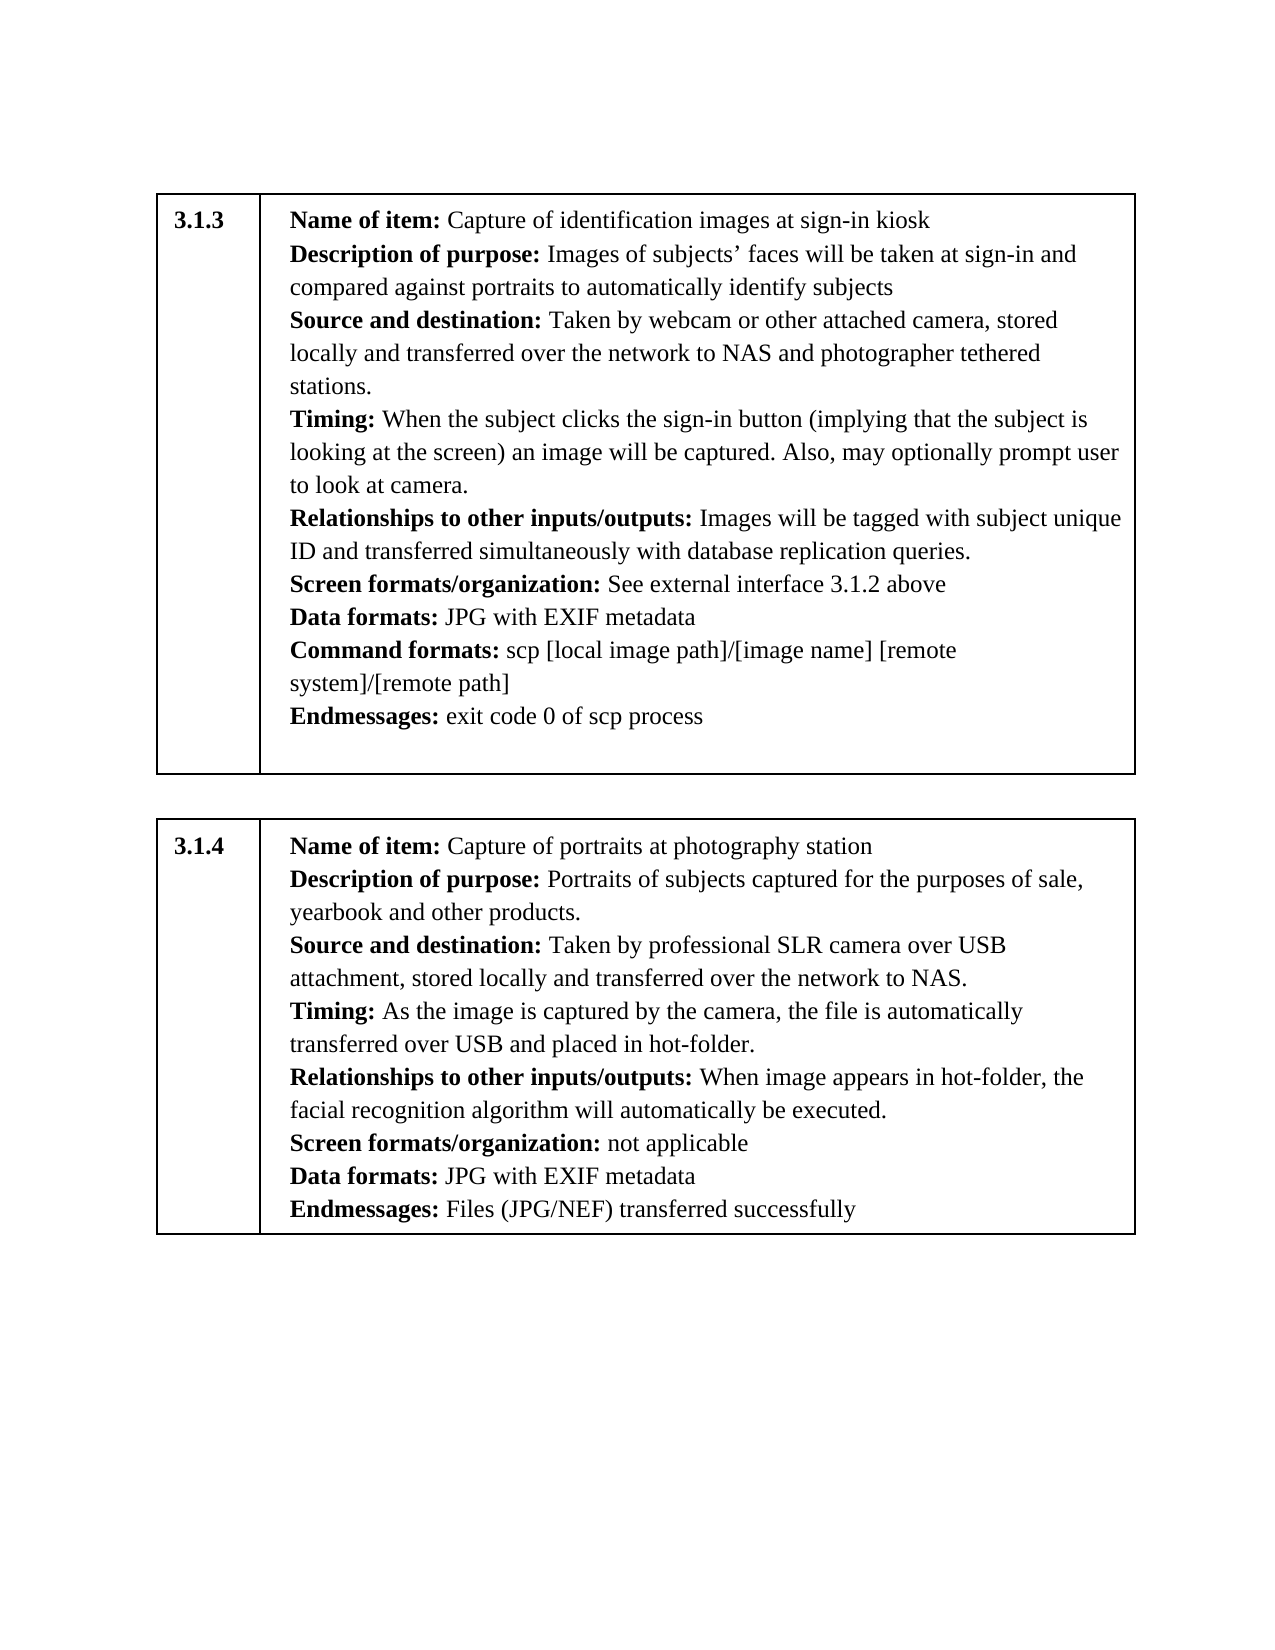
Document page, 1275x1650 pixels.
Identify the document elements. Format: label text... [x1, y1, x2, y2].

table_header 3.1.4 [158, 820, 259, 1233]
table_header 3.1.3 [158, 195, 259, 773]
table_header Name of item: Capture of identification images at sign-in kiosk Description of purpose: Images of subjects’ faces will be taken at sign-in and compared against portraits to automatically identify subjects Source and destination: Taken by webcam or other attached camera, stored locally and transferred over the network to NAS and photographer tethered stations. Timing: When the subject clicks the sign-in button (implying that the subject is looking at the screen) an image will be captured. Also, may optionally prompt user to look at camera. Relationships to other inputs/outputs: Images will be tagged with subject unique ID and transferred simultaneously with database replication queries. Screen formats/organization: See external interface 3.1.2 above Data formats: JPG with EXIF metadata Command formats: scp [local image path]/[image name] [remote system]/[remote path] Endmessages: exit code 0 of scp process [261, 195, 1134, 773]
table_header Name of item: Capture of portraits at photography station Description of purpose: Portraits of subjects captured for the purposes of sale, yearbook and other products. Source and destination: Taken by professional SLR camera over USB attachment, stored locally and transferred over the network to NAS. Timing: As the image is captured by the camera, the file is automatically transferred over USB and placed in hot-folder. Relationships to other inputs/outputs: When image appears in hot-folder, the facial recognition algorithm will automatically be executed. Screen formats/organization: not applicable Data formats: JPG with EXIF metadata Endmessages: Files (JPG/NEF) transferred successfully [261, 820, 1134, 1233]
